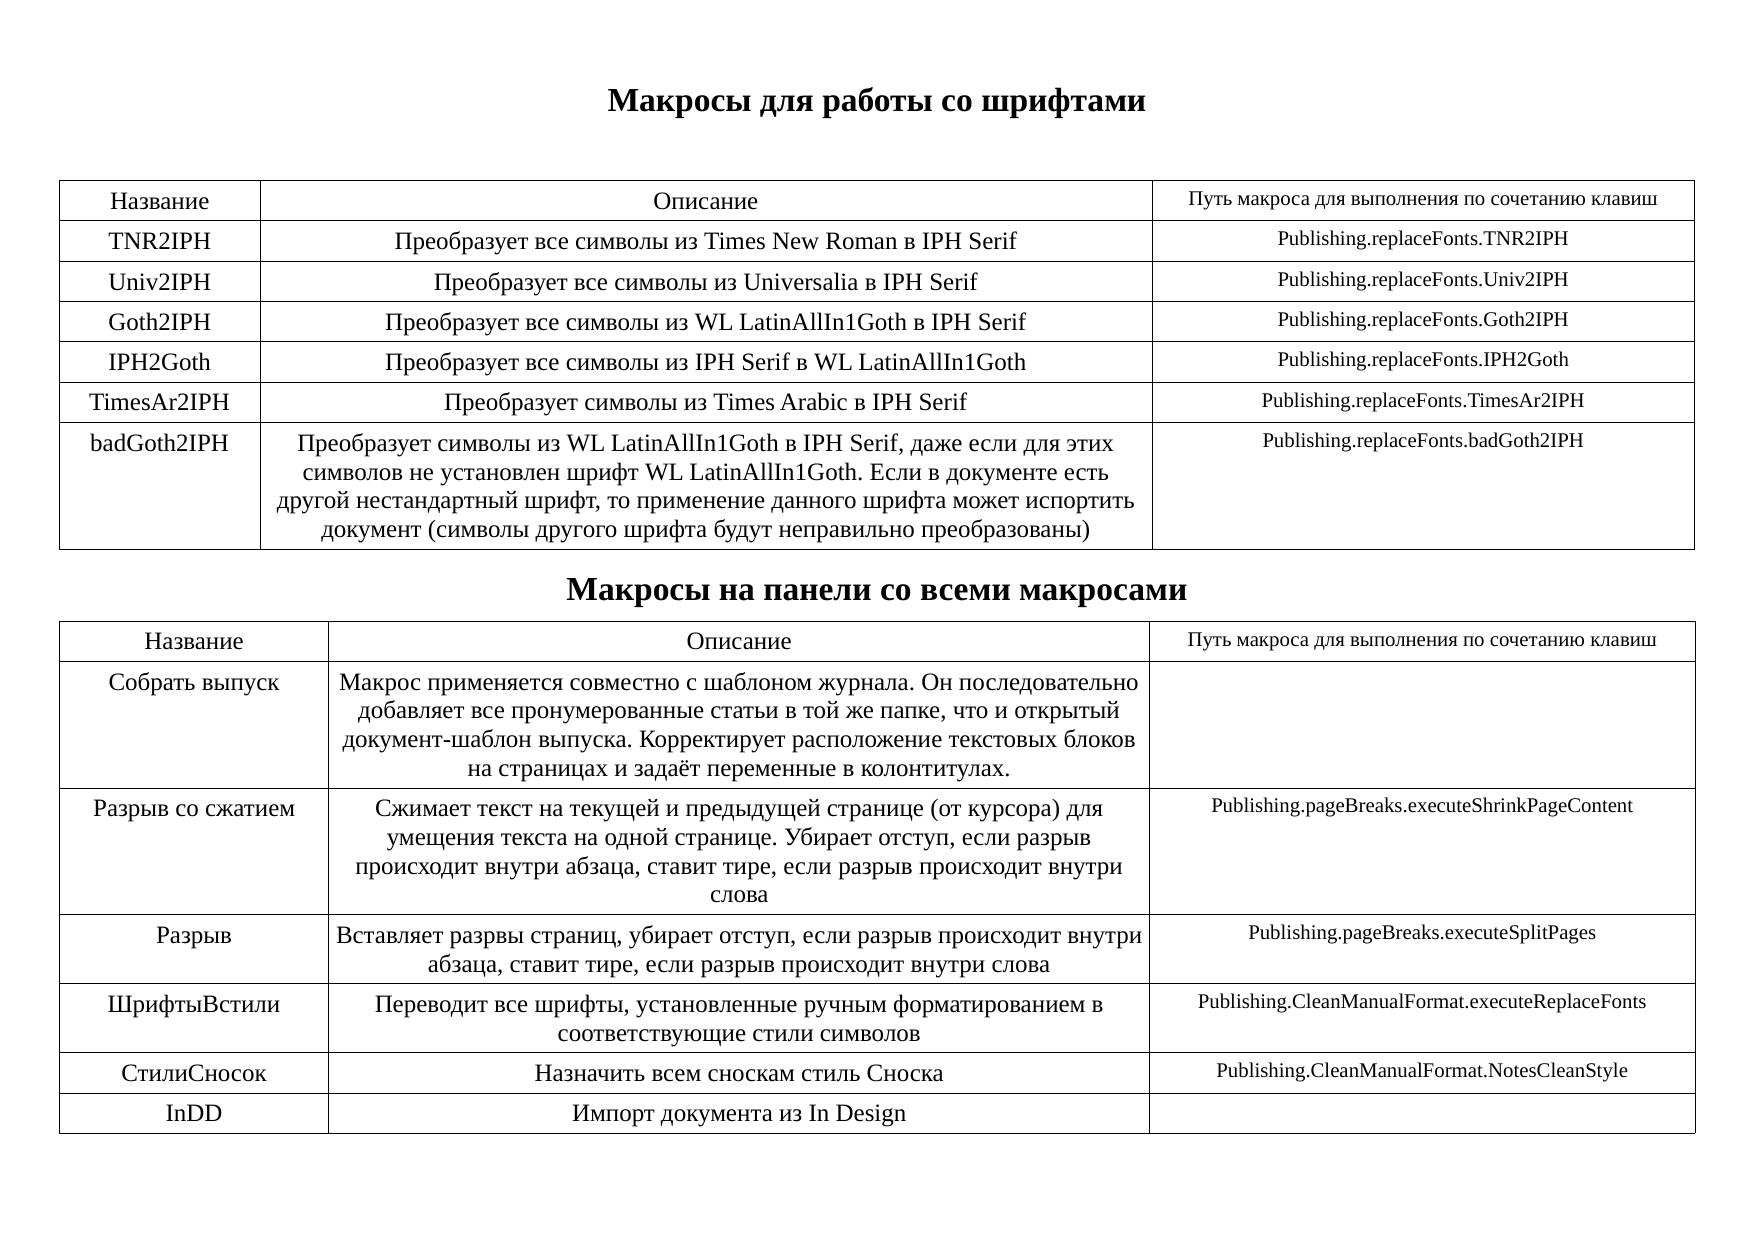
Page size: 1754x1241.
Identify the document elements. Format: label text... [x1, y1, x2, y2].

table_cell Publishing.replaceFonts.Univ2IPH [1153, 262, 1694, 301]
table_cell [1150, 1094, 1695, 1133]
table_cell Преобразует все символы из Times New Roman в IPH Serif [261, 221, 1152, 261]
table_cell Макрос применяется совместно с шаблоном журнала. Он последовательно добавляет все пронумерованные статьи в той же папке, что и открытый документ-шаблон выпуска. Корректирует расположение текстовых блоков на страницах и задаёт переменные в колонтитулах. [329, 662, 1149, 787]
table_cell Publishing.replaceFonts.badGoth2IPH [1153, 423, 1694, 548]
table_cell Goth2IPH [60, 302, 260, 341]
table_cell Разрыв со сжатием [60, 789, 328, 914]
table_header Описание [261, 181, 1152, 220]
table_cell Назначить всем сноскам стиль Сноска [329, 1053, 1149, 1092]
table_header Название [60, 181, 260, 220]
table_cell Преобразует все символы из WL LatinAllIn1Goth в IPH Serif [261, 302, 1152, 341]
table_cell Publishing.CleanManualFormat.executeReplaceFonts [1150, 984, 1695, 1052]
table_cell Переводит все шрифты, установленные ручным форматированием в соответствующие стили символов [329, 984, 1149, 1052]
table_header Описание [329, 622, 1149, 661]
table_cell Импорт документа из In Design [329, 1094, 1149, 1133]
table_cell Publishing.CleanManualFormat.NotesCleanStyle [1150, 1053, 1695, 1092]
table_cell Преобразует символы из Times Arabic в IPH Serif [261, 383, 1152, 422]
table_header Название [60, 622, 328, 661]
table_header Путь макроса для выполнения по сочетанию клавиш [1150, 622, 1695, 661]
table_header Путь макроса для выполнения по сочетанию клавиш [1153, 181, 1694, 220]
table_cell Publishing.replaceFonts.Goth2IPH [1153, 302, 1694, 341]
table_cell Publishing.pageBreaks.executeShrinkPageContent [1150, 789, 1695, 914]
table_cell Сжимает текст на текущей и предыдущей странице (от курсора) для умещения текста на одной странице. Убирает отступ, если разрыв происходит внутри абзаца, ставит тире, если разрыв происходит внутри слова [329, 789, 1149, 914]
table_cell Разрыв [60, 915, 328, 983]
table_cell TimesAr2IPH [60, 383, 260, 422]
table_cell Вставляет разрвы страниц, убирает отступ, если разрыв происходит внутри абзаца, ставит тире, если разрыв происходит внутри слова [329, 915, 1149, 983]
table_cell Преобразует все символы из Universalia в IPH Serif [261, 262, 1152, 301]
table_cell [1150, 662, 1695, 787]
table_cell ШрифтыВстили [60, 984, 328, 1052]
table_cell Publishing.replaceFonts.TimesAr2IPH [1153, 383, 1694, 422]
table_cell Univ2IPH [60, 262, 260, 301]
table_cell Publishing.replaceFonts.IPH2Goth [1153, 342, 1694, 382]
subtitle Макросы для работы со шрифтами [59, 80, 1695, 118]
table_cell IPH2Goth [60, 342, 260, 382]
subtitle Макросы на панели со всеми макросами [59, 569, 1695, 608]
table_cell Преобразует все символы из IPH Serif в WL LatinAllIn1Goth [261, 342, 1152, 382]
table_cell TNR2IPH [60, 221, 260, 261]
table_cell Собрать выпуск [60, 662, 328, 787]
table_cell Publishing.replaceFonts.TNR2IPH [1153, 221, 1694, 261]
table_cell Publishing.pageBreaks.executeSplitPages [1150, 915, 1695, 983]
table_cell Преобразует символы из WL LatinAllIn1Goth в IPH Serif, даже если для этих символов не установлен шрифт WL LatinAllIn1Goth. Если в документе есть другой нестандартный шрифт, то применение данного шрифта может испортить документ (символы другого шрифта будут неправильно преобразованы) [261, 423, 1152, 548]
table_cell badGoth2IPH [60, 423, 260, 548]
table_cell СтилиСносок [60, 1053, 328, 1092]
table_cell InDD [60, 1094, 328, 1133]
